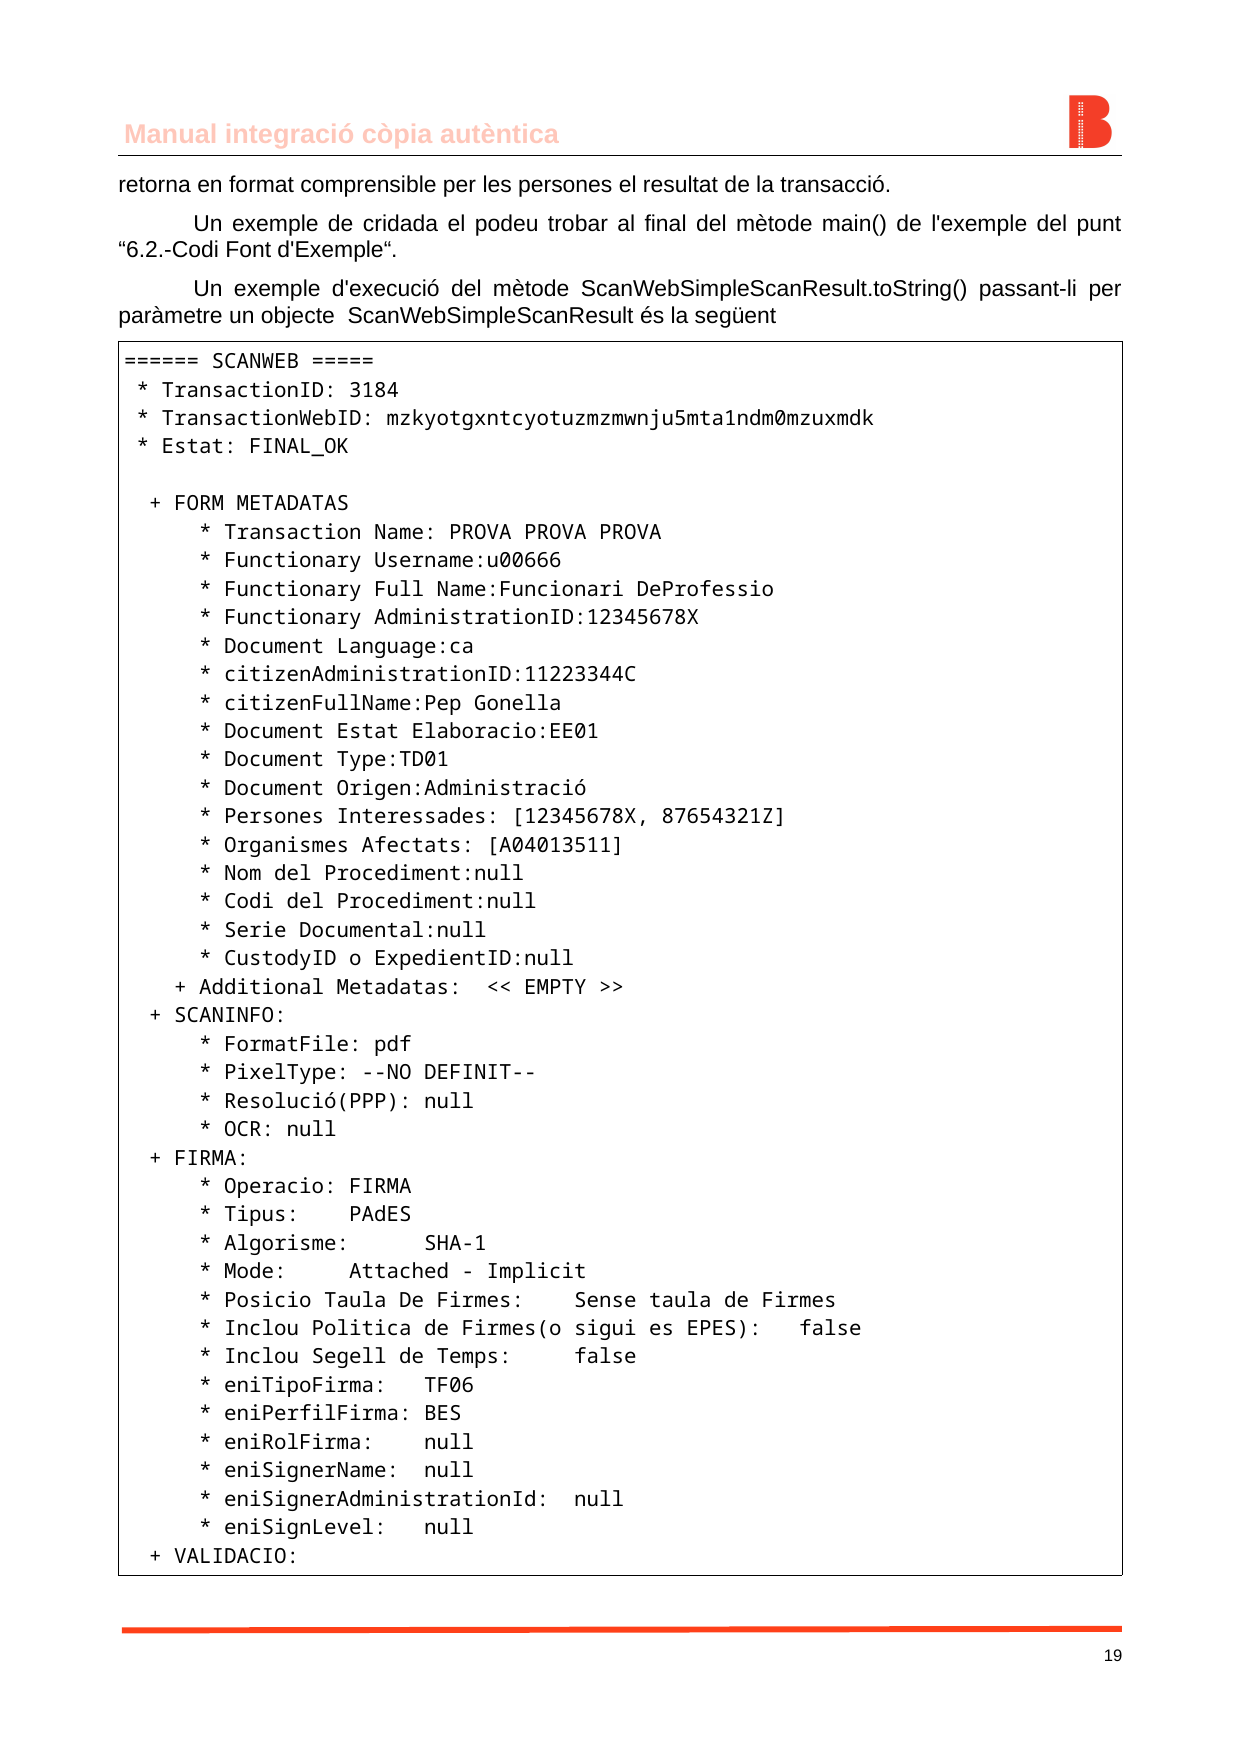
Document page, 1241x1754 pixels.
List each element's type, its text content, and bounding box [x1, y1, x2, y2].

picture [1063, 94, 1117, 150]
text Un exemple de cridada el podeu trobar al final del mètode main() de l'exemple del punt “6.2Codi Font d'Exemple“. [118, 210, 1122, 263]
table_header ====== SCANWEB ===== * TransactionID: 3184 * TransactionWebID: mzkyotgxntcyotuzmzmwnju5mta1ndm0mzuxmdk * Estat: FINAL_OK + FORM METADATAS * Transaction Name: PROVA PROVA PROVA * Functionary Username:u00666 * Functionary Full Name:Funcionari DeProfessio * Functionary AdministrationID:12345678X * Document Language:ca * citizenAdministrationID:11223344C * citizenFullName:Pep Gonella * Document Estat Elaboracio:EE01 * Document Type:TD01 * Document Origen:Administració * Persones Interessades: [12345678X, 87654321Z] * Organismes Afectats: [A04013511] * Nom del Procediment:null * Codi del Procediment:null * Serie Documental:null * CustodyID o ExpedientID:null + Additional Metadatas: << EMPTY >> + SCANINFO: * FormatFile: pdf * PixelType: --NO DEFINIT-- * Resolució(PPP): null * OCR: null + FIRMA: * Operacio: FIRMA * Tipus: PAdES * Algorisme: SHA-1 * Mode: Attached - Implicit * Posicio Taula De Firmes: Sense taula de Firmes * Inclou Politica de Firmes(o sigui es EPES): false * Inclou Segell de Temps: false * eniTipoFirma: TF06 * eniPerfilFirma: BES * eniRolFirma: null * eniSignerName: null * eniSignerAdministrationId: null * eniSignLevel: null + VALIDACIO: [119, 342, 1122, 1575]
text retorna en format comprensible per les persones el resultat de la transacció. [118, 171, 1122, 198]
text Un exemple d'execució del mètode ScanWebSimpleScanResult.toString() passant-li per paràmetre un objecte ScanWebSimpleScanResult és la següent [118, 275, 1122, 328]
